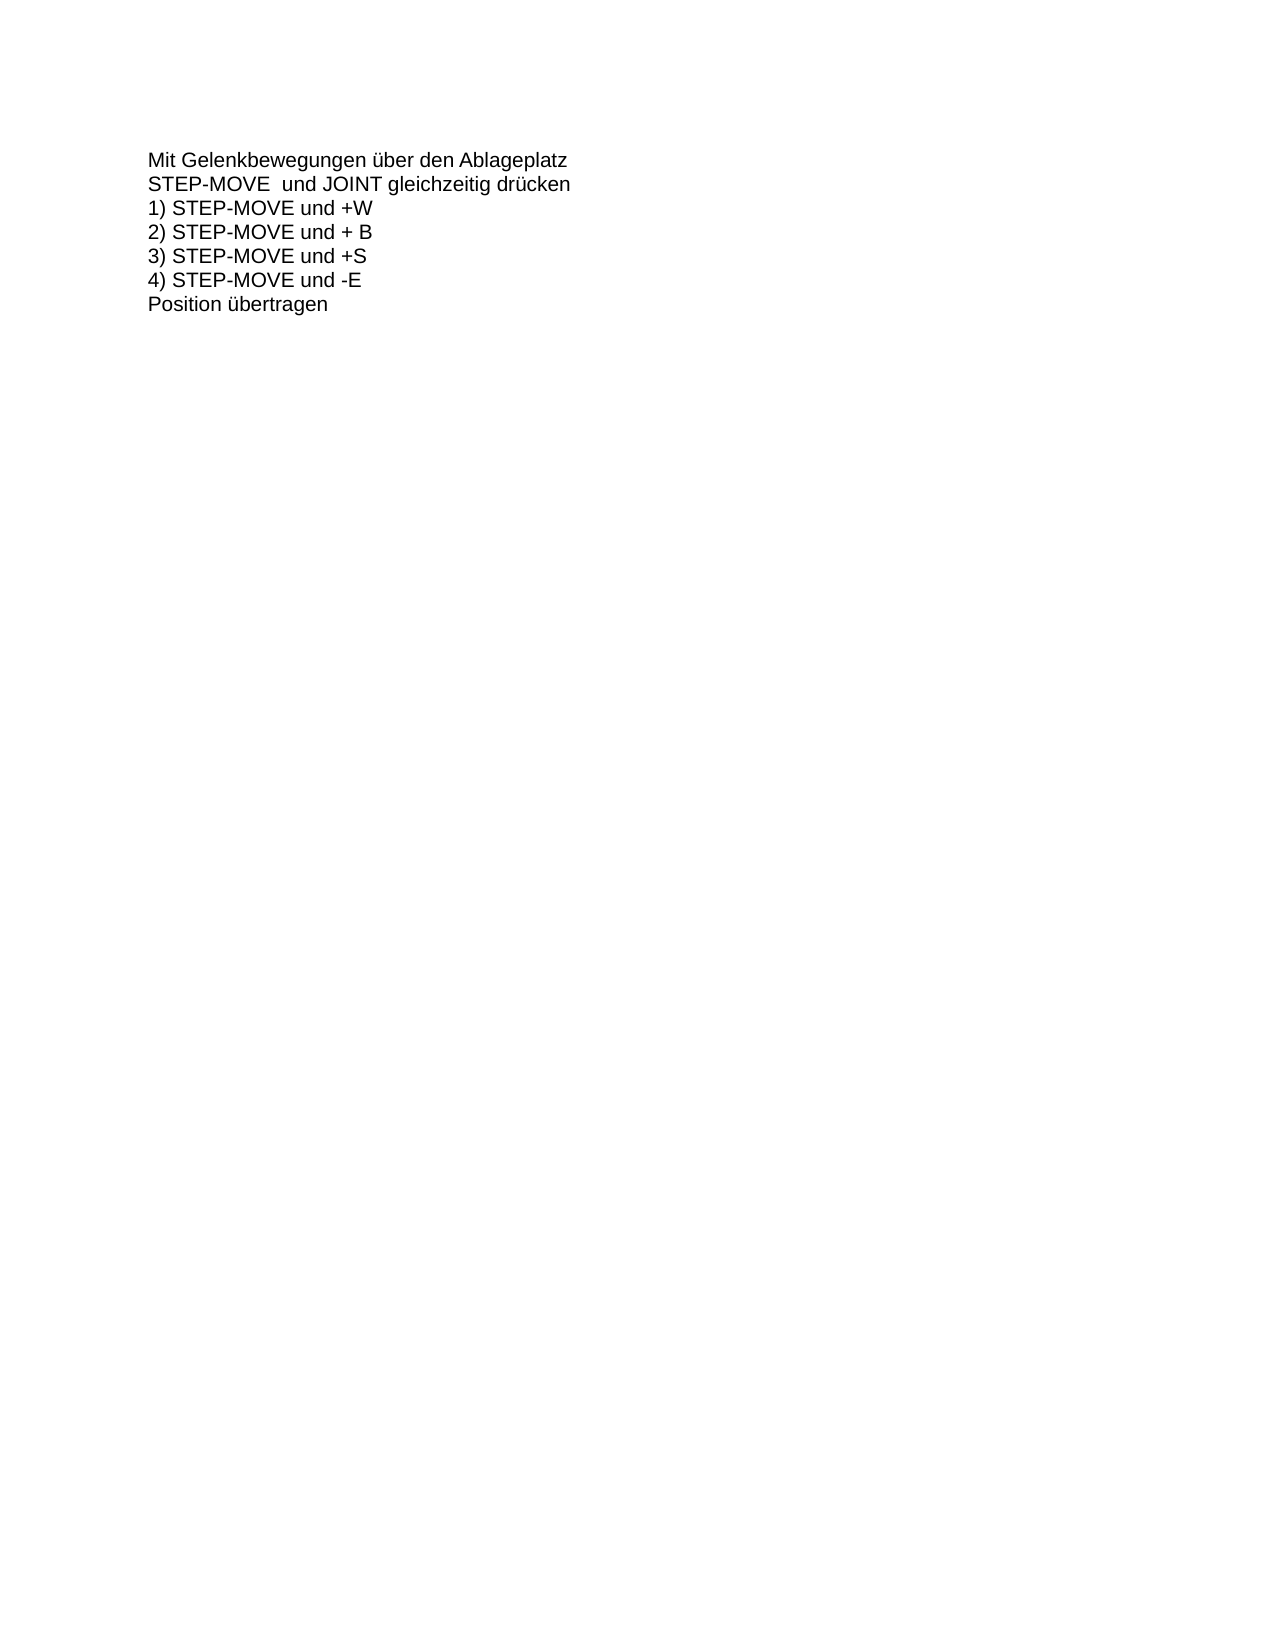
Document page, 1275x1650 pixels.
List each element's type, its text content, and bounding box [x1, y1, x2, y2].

text STEP-MOVE und JOINT gleichzeitig drücken [148, 172, 1127, 196]
text Mit Gelenkbewegungen über den Ablageplatz [148, 148, 1127, 172]
text 3) STEP-MOVE und +S [148, 243, 1127, 267]
text 1) STEP-MOVE und +W [148, 196, 1127, 219]
text Position übertragen [148, 291, 1127, 315]
text 2) STEP-MOVE und + B [148, 219, 1127, 243]
text 4) STEP-MOVE und -E [148, 267, 1127, 291]
